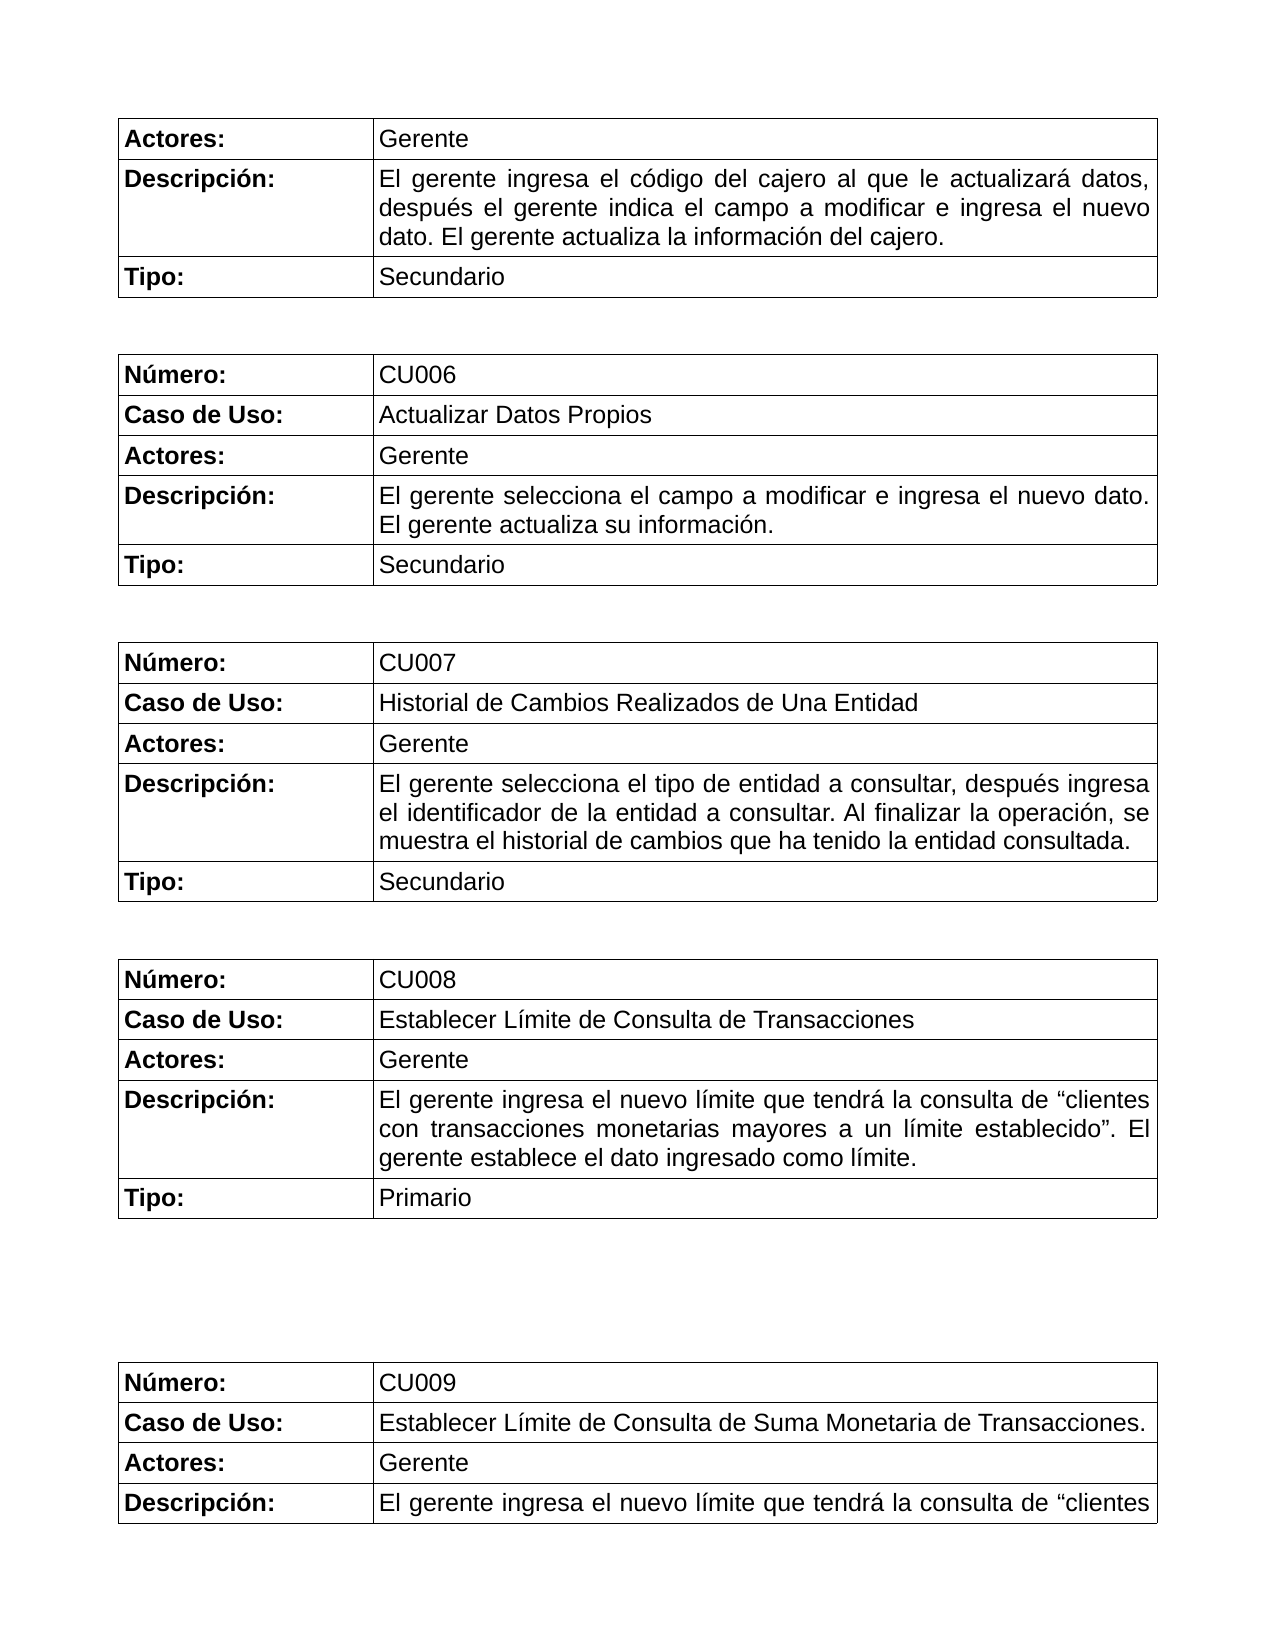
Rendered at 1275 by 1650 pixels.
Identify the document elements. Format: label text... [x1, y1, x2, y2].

table_cell Descripción: [119, 764, 373, 861]
table_header Número: [119, 643, 373, 682]
table_cell El gerente selecciona el tipo de entidad a consultar, después ingresa el identificador de la entidad a consultar. Al finalizar la operación, se muestra el historial de cambios que ha tenido la entidad consultada. [374, 764, 1157, 861]
table_cell Gerente [374, 1443, 1157, 1483]
table_header CU009 [374, 1363, 1157, 1402]
table_cell Descripción: [119, 1484, 373, 1523]
table_cell Caso de Uso: [119, 1403, 373, 1442]
table_cell Secundario [374, 545, 1157, 584]
table_cell El gerente ingresa el nuevo límite que tendrá la consulta de “clientes con transacciones monetarias mayores a un límite establecido”. El gerente establece el dato ingresado como límite. [374, 1081, 1157, 1177]
table_cell Establecer Límite de Consulta de Suma Monetaria de Transacciones. [374, 1403, 1157, 1442]
table_cell Actores: [119, 436, 373, 475]
table_cell Secundario [374, 257, 1157, 297]
table_cell Tipo: [119, 862, 373, 901]
table_cell El gerente selecciona el campo a modificar e ingresa el nuevo dato. El gerente actualiza su información. [374, 476, 1157, 544]
table_header CU006 [374, 355, 1157, 394]
table_header Número: [119, 355, 373, 394]
table_cell Tipo: [119, 1179, 373, 1218]
table_cell Actores: [119, 119, 373, 158]
table_cell Gerente [374, 1040, 1157, 1080]
table_header CU007 [374, 643, 1157, 682]
table_cell El gerente ingresa el código del cajero al que le actualizará datos, después el gerente indica el campo a modificar e ingresa el nuevo dato. El gerente actualiza la información del cajero. [374, 160, 1157, 256]
table_cell Caso de Uso: [119, 684, 373, 723]
table_cell El gerente ingresa el nuevo límite que tendrá la consulta de “clientes [374, 1484, 1157, 1523]
table_cell Gerente [374, 724, 1157, 763]
table_cell Primario [374, 1179, 1157, 1218]
table_header Número: [119, 1363, 373, 1402]
table_cell Caso de Uso: [119, 396, 373, 435]
table_cell Historial de Cambios Realizados de Una Entidad [374, 684, 1157, 723]
table_cell Descripción: [119, 1081, 373, 1177]
table_cell Tipo: [119, 257, 373, 297]
table_cell Descripción: [119, 476, 373, 544]
table_header CU008 [374, 960, 1157, 999]
table_cell Secundario [374, 862, 1157, 901]
table_cell Actores: [119, 1040, 373, 1080]
table_cell Establecer Límite de Consulta de Transacciones [374, 1000, 1157, 1039]
table_cell Actores: [119, 1443, 373, 1483]
table_cell Actores: [119, 724, 373, 763]
table_cell Tipo: [119, 545, 373, 584]
table_cell Descripción: [119, 160, 373, 256]
table_cell Gerente [374, 119, 1157, 158]
table_cell Gerente [374, 436, 1157, 475]
table_cell Caso de Uso: [119, 1000, 373, 1039]
table_cell Actualizar Datos Propios [374, 396, 1157, 435]
table_header Número: [119, 960, 373, 999]
